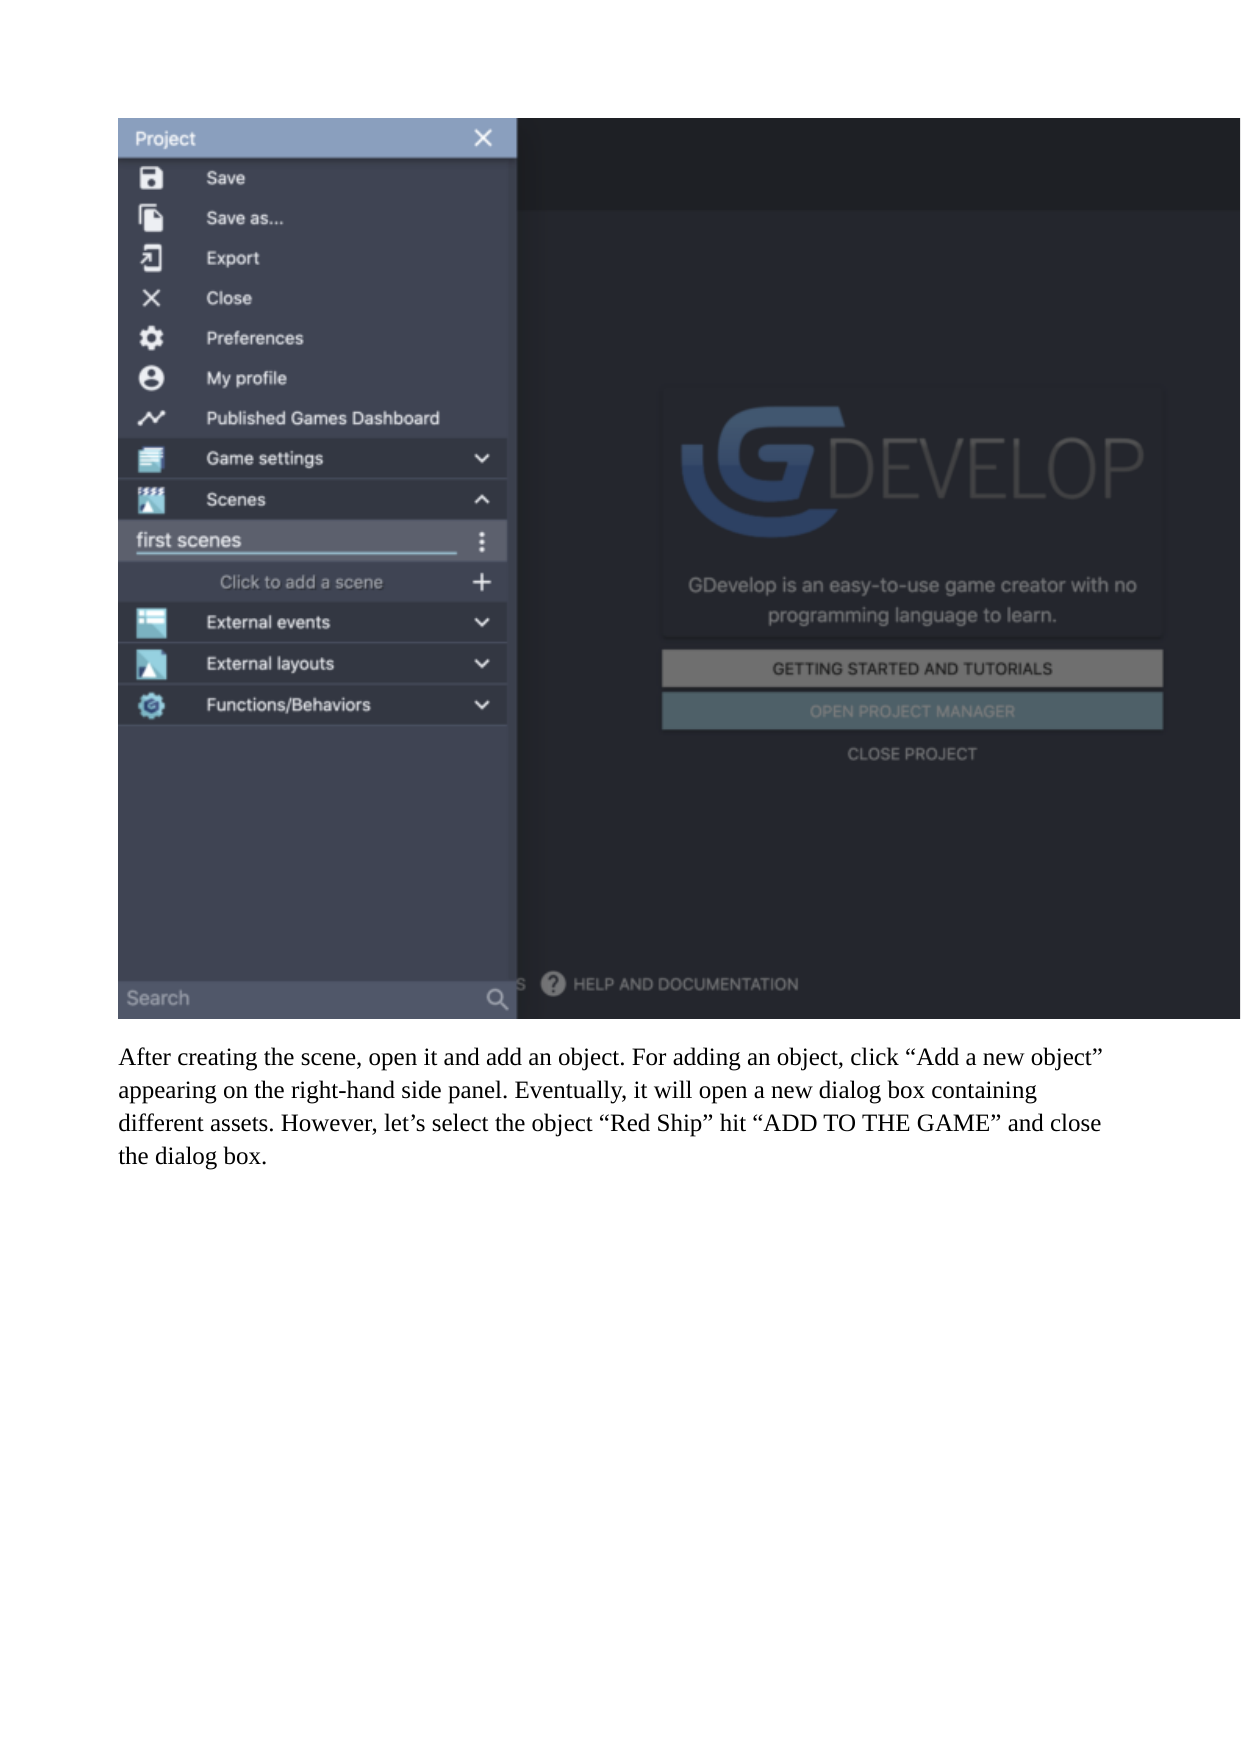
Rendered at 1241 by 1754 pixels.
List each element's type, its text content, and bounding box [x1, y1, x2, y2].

text After creating the scene, open it and add an object. For adding an object, click “Add a new object” appearing on the right-hand side panel. Eventually, it will open a new dialog box containing different assets. However, let’s select the object “Red Ship” hit “ADD TO THE GAME” and close the dialog box. [118, 1042, 1122, 1170]
picture [118, 118, 1241, 1019]
